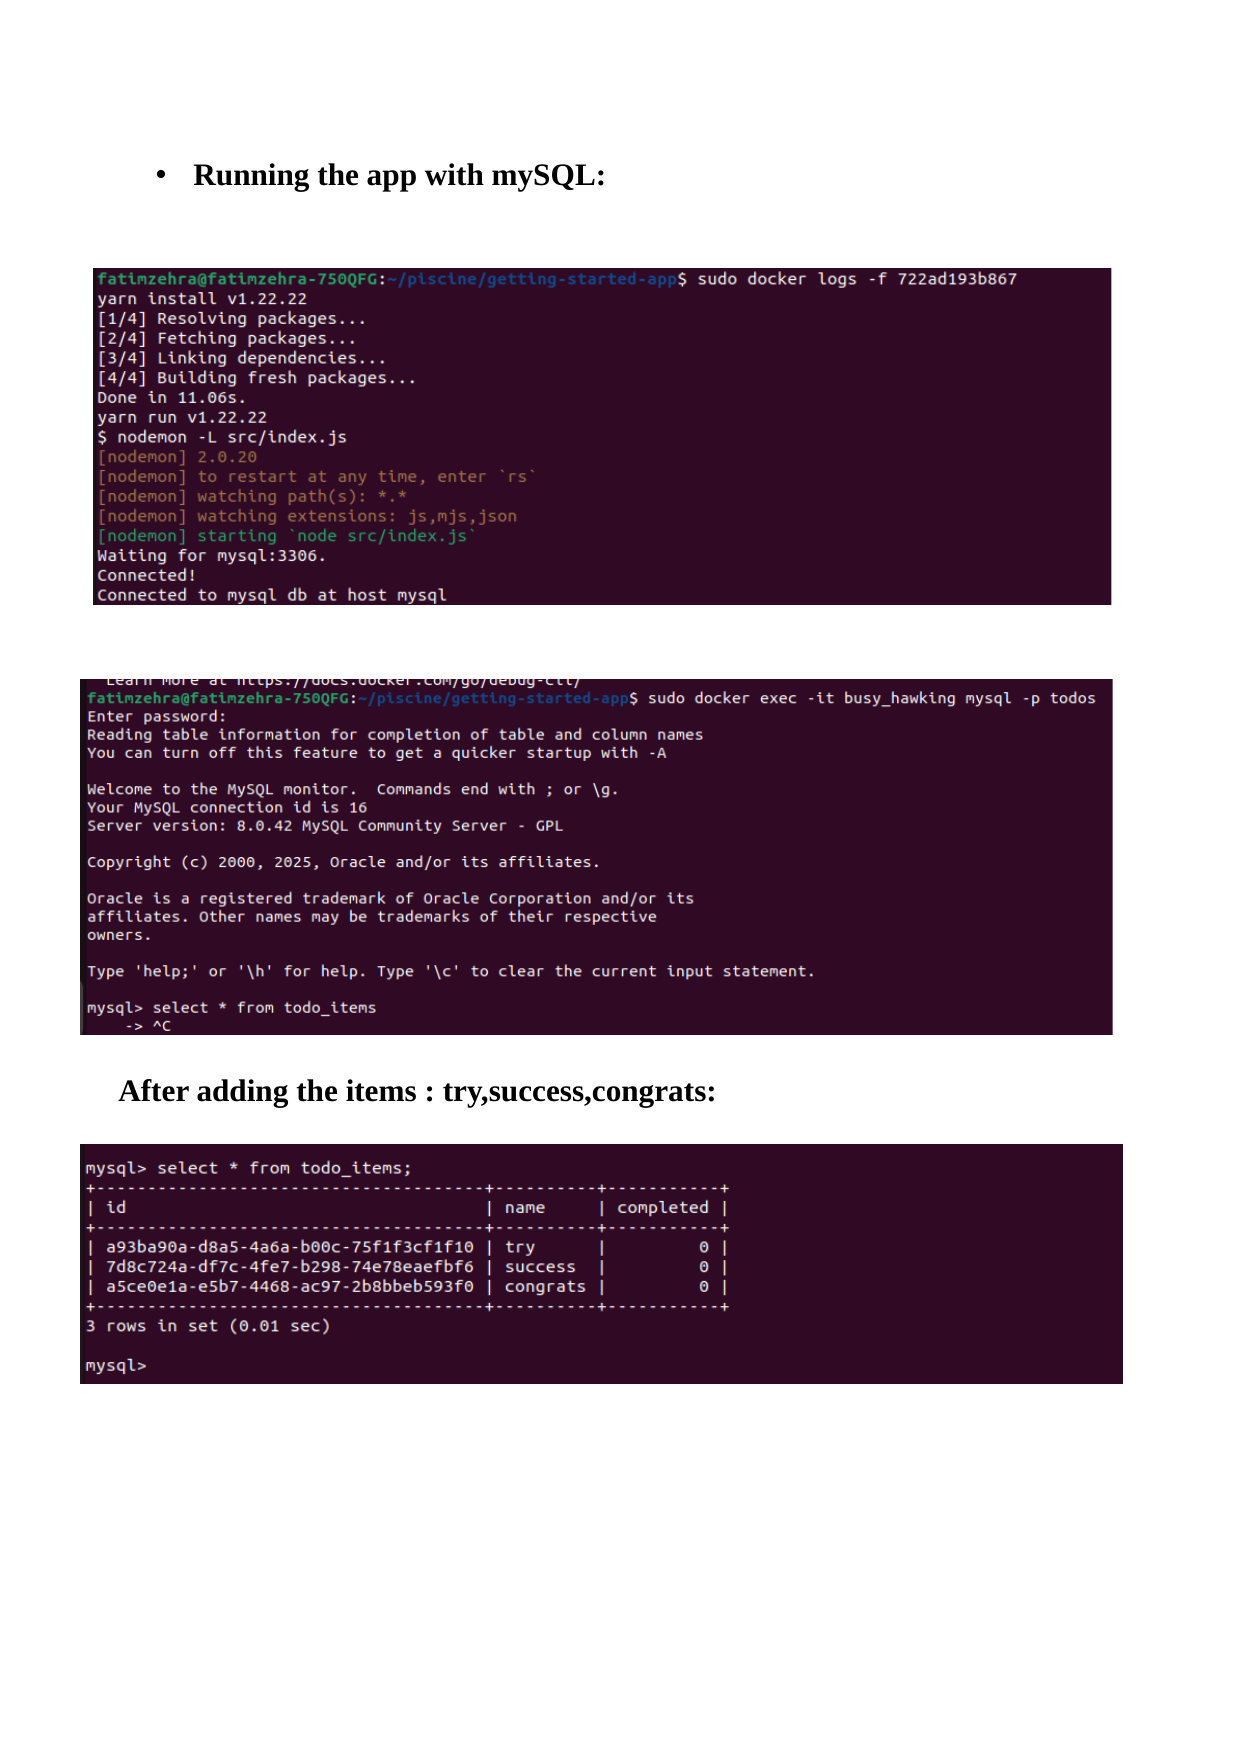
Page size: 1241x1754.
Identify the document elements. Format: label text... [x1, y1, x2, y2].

text After adding the items : try,success,congrats: [118, 1073, 1122, 1109]
picture [80, 1144, 1123, 1384]
picture [93, 268, 1112, 605]
picture [80, 679, 1113, 1035]
list Running the app with mySQL: [156, 156, 1122, 192]
